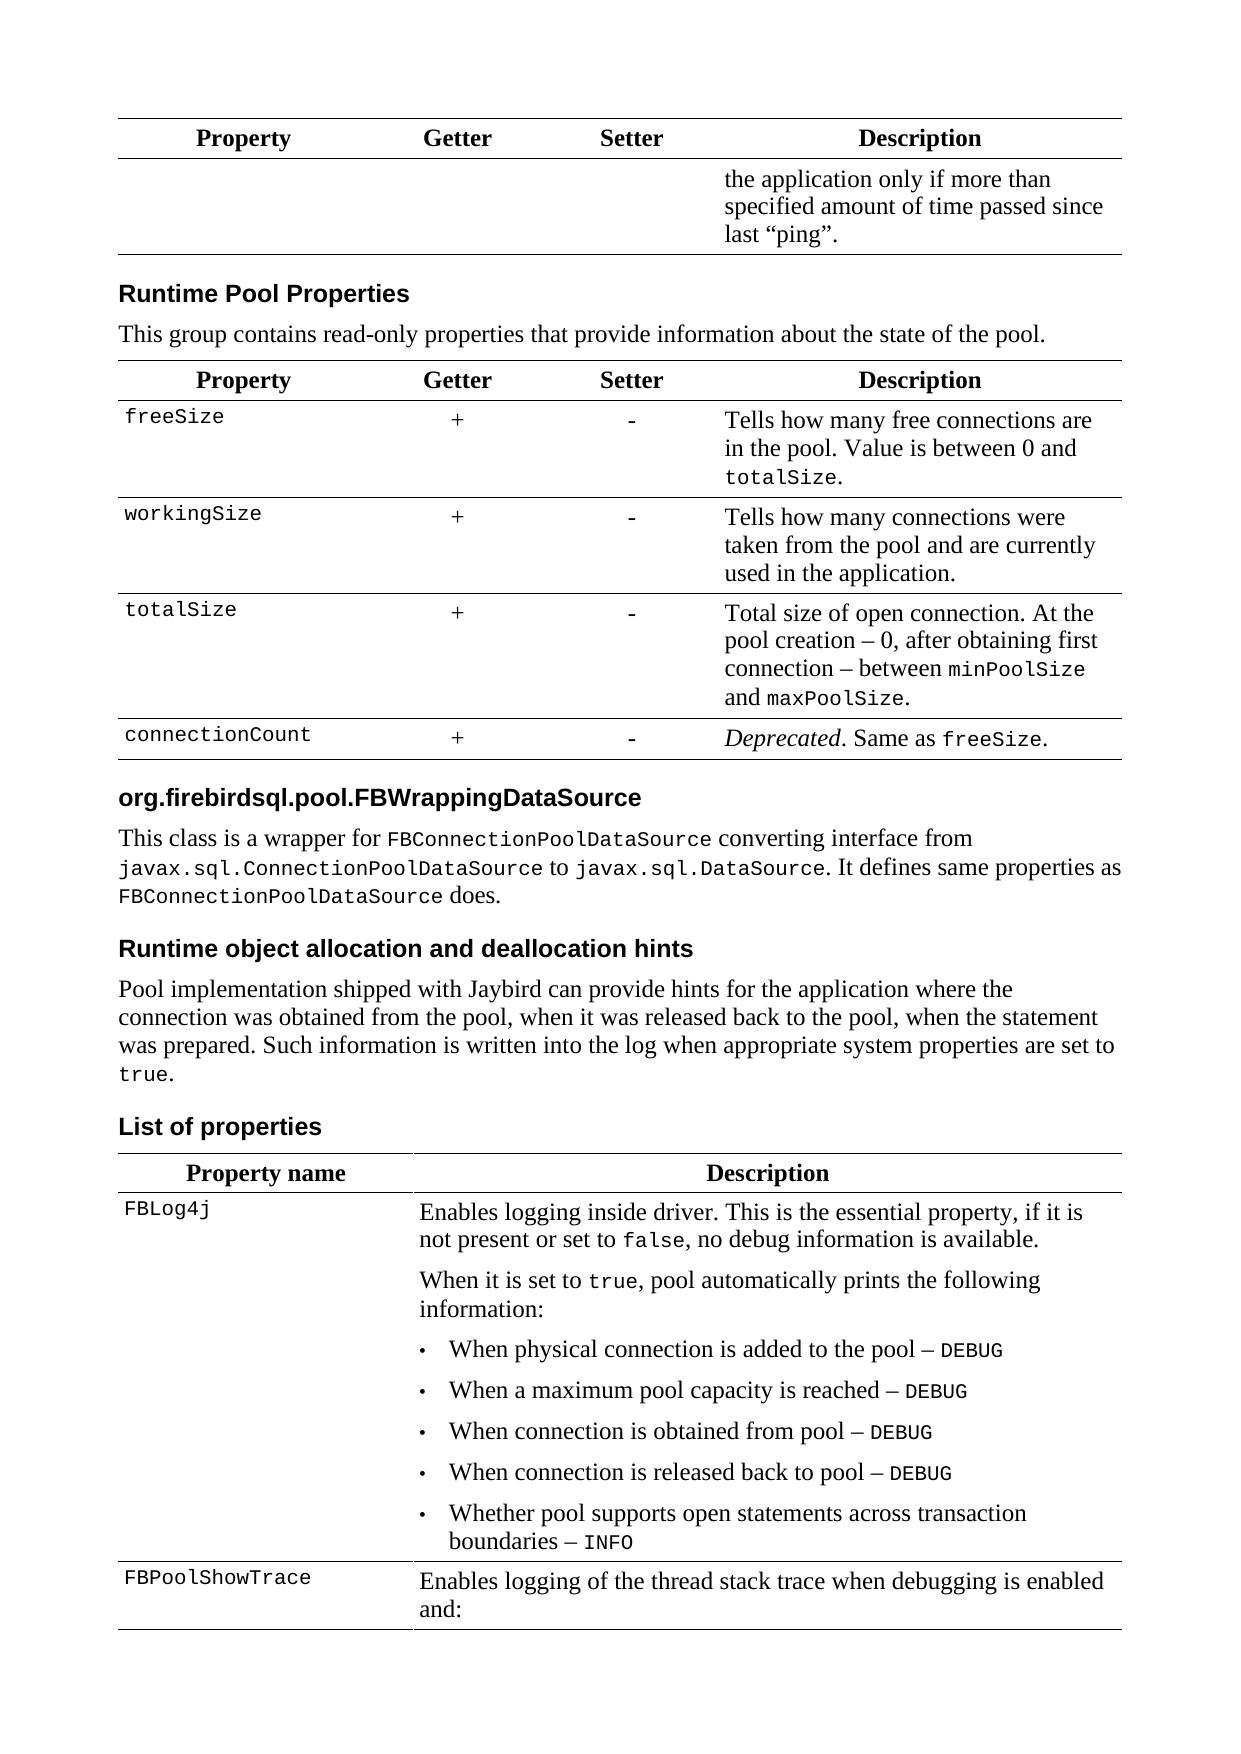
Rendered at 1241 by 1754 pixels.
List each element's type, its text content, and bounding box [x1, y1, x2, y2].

table_cell the application only if more than specified amount of time passed since last “ping”. [718, 159, 1122, 254]
table_header Property name [118, 1154, 413, 1192]
table_cell [118, 159, 369, 254]
table_cell connectionCount [118, 719, 369, 759]
table_cell + [369, 594, 546, 718]
subtitle org.firebirdsql.pool.FBWrappingDataSource [118, 784, 1122, 812]
subtitle Runtime Pool Properties [118, 279, 1122, 307]
table_header Description [414, 1154, 1122, 1192]
table_header Getter [369, 361, 546, 400]
table_cell [369, 159, 546, 254]
table_cell [546, 159, 718, 254]
table_cell + [369, 498, 546, 593]
table_cell - [546, 594, 718, 718]
text This class is a wrapper for FBConnectionPoolDataSource converting interface from javax.sql.ConnectionPoolDataSource to javax.sql.DataSource. It defines same properties as FBConnectionPoolDataSource does. [118, 824, 1122, 910]
table_cell freeSize [118, 401, 369, 497]
table_header Getter [369, 119, 546, 158]
text This group contains read-only properties that provide information about the state of the pool. [118, 320, 1122, 347]
table_cell FBLog4j [118, 1193, 413, 1561]
table_cell Total size of open connection. At the pool creation – 0, after obtaining first connection – between minPoolSize and maxPoolSize. [718, 594, 1122, 718]
table_cell - [546, 401, 718, 497]
table_header Property [118, 119, 369, 158]
table_cell Enables logging of the thread stack trace when debugging is enabled and: Connection is allocated from the pool – DEBUG Thread is blocked while waiting for a free connection – WARN [414, 1562, 1122, 1629]
table_cell + [369, 401, 546, 497]
table_cell - [546, 498, 718, 593]
table_cell Tells how many connections were taken from the pool and are currently used in the application. [718, 498, 1122, 593]
table_cell Tells how many free connections are in the pool. Value is between 0 and totalSize. [718, 401, 1122, 497]
table_cell totalSize [118, 594, 369, 718]
subtitle List of properties [118, 1112, 1122, 1140]
subtitle Runtime object allocation and deallocation hints [118, 935, 1122, 963]
table_cell Enables logging inside driver. This is the essential property, if it is not present or set to false, no debug information is available. When it is set to true, pool automatically prints the following information: When physical connection is added to the pool – DEBUG When a maximum pool capacity is reached – DEBUG When connection is obtained from pool – DEBUG When connection is released back to pool – DEBUG Whether pool supports open statements across transaction boundaries – INFO [414, 1193, 1122, 1561]
table_header Setter [546, 361, 718, 400]
table_cell Deprecated. Same as freeSize. [718, 719, 1122, 759]
table_cell + [369, 719, 546, 759]
table_header Description [718, 119, 1122, 158]
table_cell FBPoolShowTrace [118, 1562, 413, 1629]
table_header Description [718, 361, 1122, 400]
text Pool implementation shipped with Jaybird can provide hints for the application where the connection was obtained from the pool, when it was released back to the pool, when the statement was prepared. Such information is written into the log when appropriate system properties are set to true. [118, 976, 1122, 1087]
table_cell - [546, 719, 718, 759]
table_cell workingSize [118, 498, 369, 593]
table_header Property [118, 361, 369, 400]
table_header Setter [546, 119, 718, 158]
